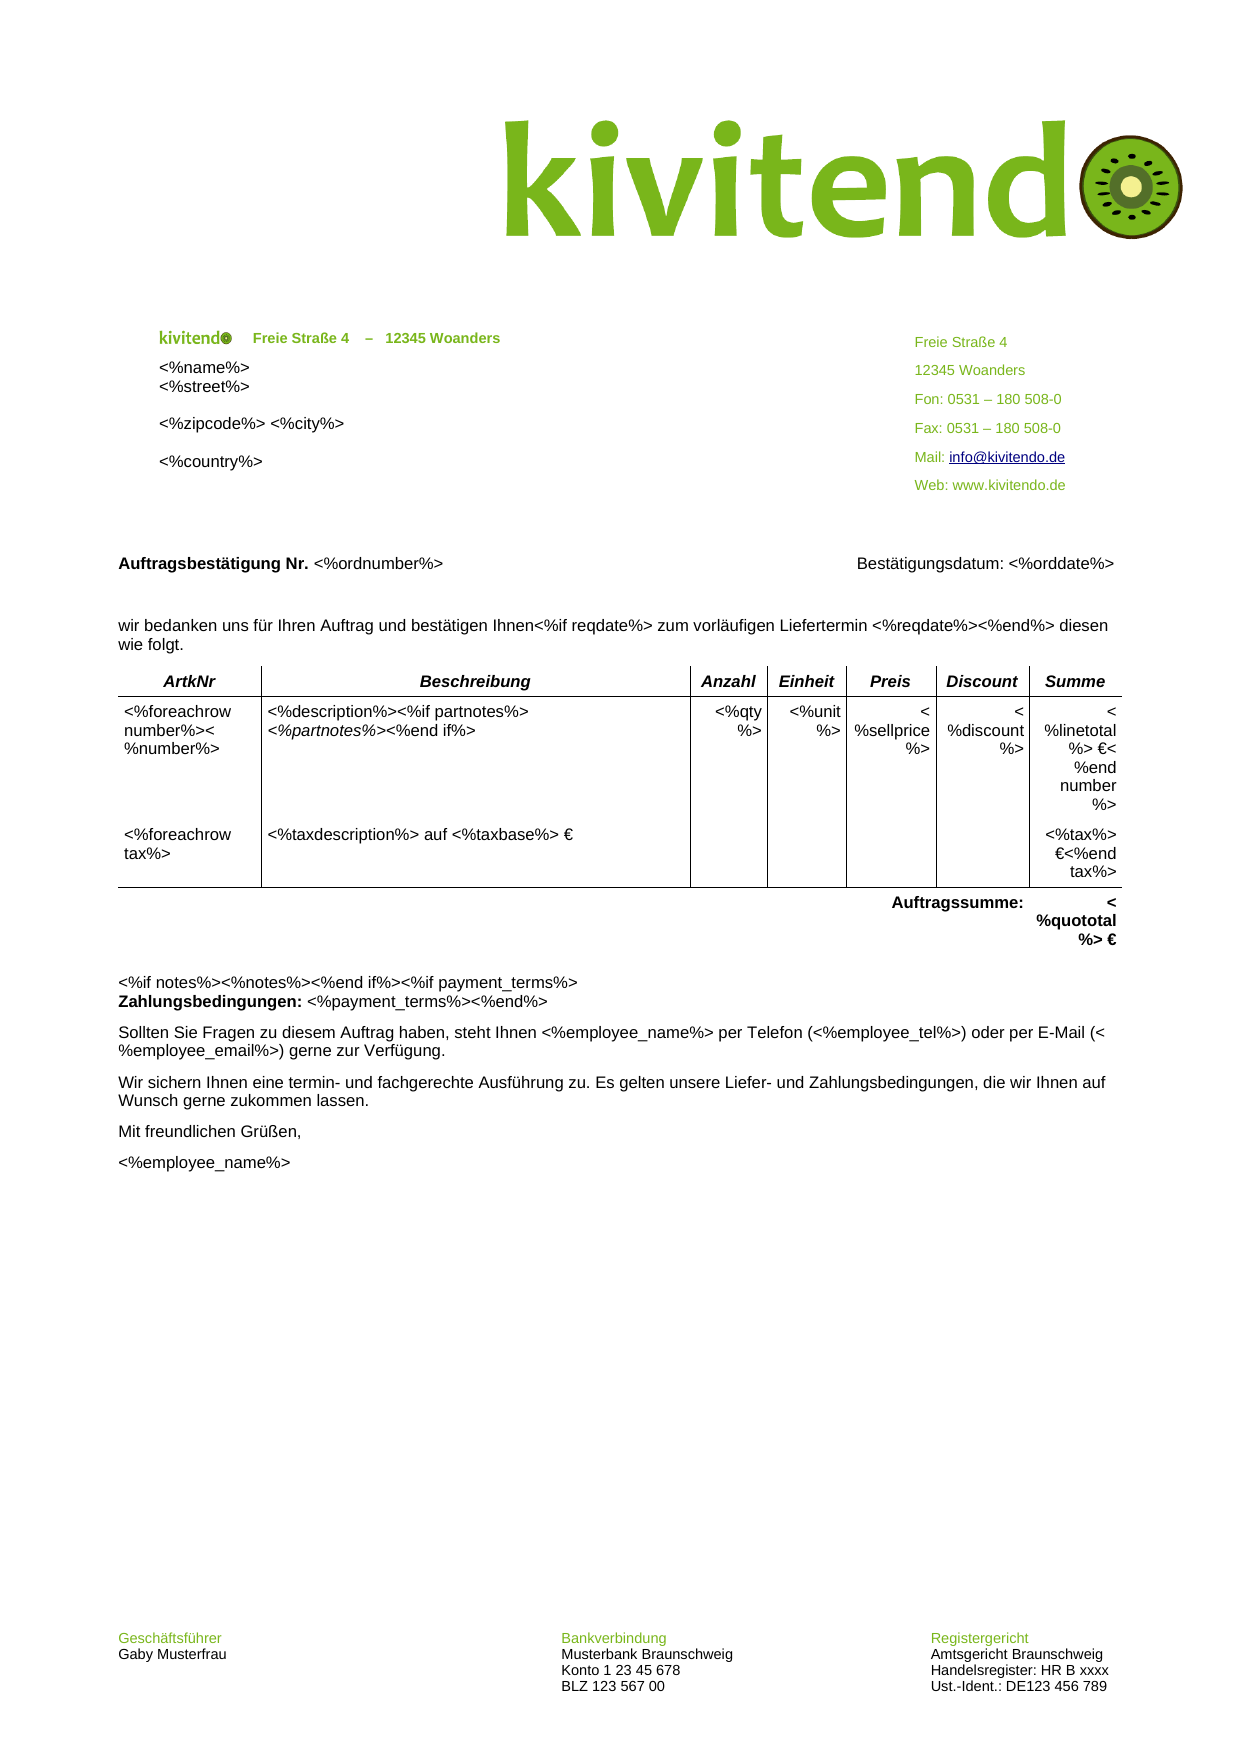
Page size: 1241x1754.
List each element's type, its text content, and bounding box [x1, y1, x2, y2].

text 12345 Woanders [914, 362, 1124, 379]
table_header Summe [1030, 666, 1122, 696]
text Fon: 0531 – 180 508-0 [914, 391, 1124, 407]
table_cell <%quototal%> € [1030, 888, 1122, 955]
text wir bedanken uns für Ihren Auftrag und bestätigen Ihnen<%if reqdate%> zum vorläufigen Liefertermin <%reqdate%><%end%> diesen wie folgt. [118, 616, 1122, 654]
text Fax: 0531 – 180 508-0 [914, 420, 1124, 436]
text Freie Straße 4 [914, 334, 1124, 350]
table_cell <%foreachrow tax%> [118, 820, 261, 887]
table_header Anzahl [691, 666, 767, 696]
table_cell <%tax%> €<%end tax%> [1030, 820, 1122, 887]
text Web: www.kivitendo.de [914, 477, 1124, 494]
table_header Einheit [768, 666, 846, 696]
table_cell <%sellprice%> [847, 697, 936, 820]
table_header Discount [937, 666, 1029, 696]
table_header Preis [847, 666, 936, 696]
table_cell <%foreachrow number%><%number%> [118, 697, 261, 820]
text <%name%> <%street%> <%zipcode%> <%city%> <%country%> [159, 359, 600, 471]
picture [502, 118, 1185, 241]
table_cell <%taxdescription%> auf <%taxbase%> € [262, 820, 690, 887]
table_cell <%description%><%if partnotes%> <%partnotes%><%end if%> [262, 697, 690, 820]
text Mail: info@kivitendo.de [914, 449, 1124, 465]
table_cell [937, 820, 1029, 887]
text Auftragsbestätigung Nr. <%ordnumber%> Bestätigungsdatum: <%orddate%> [118, 554, 1122, 573]
table_cell <%qty%> [691, 697, 767, 820]
text <%employee_name%> [118, 1154, 1122, 1172]
table_cell [847, 820, 936, 887]
table_cell <%unit%> [768, 697, 846, 820]
table_header Beschreibung [262, 666, 690, 696]
text Freie Straße 4 – 12345 Woanders [159, 330, 600, 346]
text Sollten Sie Fragen zu diesem Auftrag haben, steht Ihnen <%employee_name%> per Telefon (<%employee_tel%>) oder per E-Mail (<%employee_email%>) gerne zur Verfügung. [118, 1023, 1122, 1060]
text Mit freundlichen Grüßen, [118, 1123, 1122, 1141]
picture [158, 330, 233, 345]
table_cell <%discount%> [937, 697, 1029, 820]
table_cell [691, 820, 767, 887]
table_cell Auftragssumme: [118, 888, 1029, 955]
table_cell [768, 820, 846, 887]
table_cell <%linetotal%> €<%end number%> [1030, 697, 1122, 820]
text Wir sichern Ihnen eine termin- und fachgerechte Ausführung zu. Es gelten unsere Liefer- und Zahlungsbedingungen, die wir Ihnen auf Wunsch gerne zukommen lassen. [118, 1073, 1122, 1110]
table_header ArtkNr [118, 666, 261, 696]
text <%if notes%><%notes%><%end if%><%if payment_terms%> Zahlungsbedingungen: <%payment_terms%><%end%> [118, 955, 1122, 1011]
